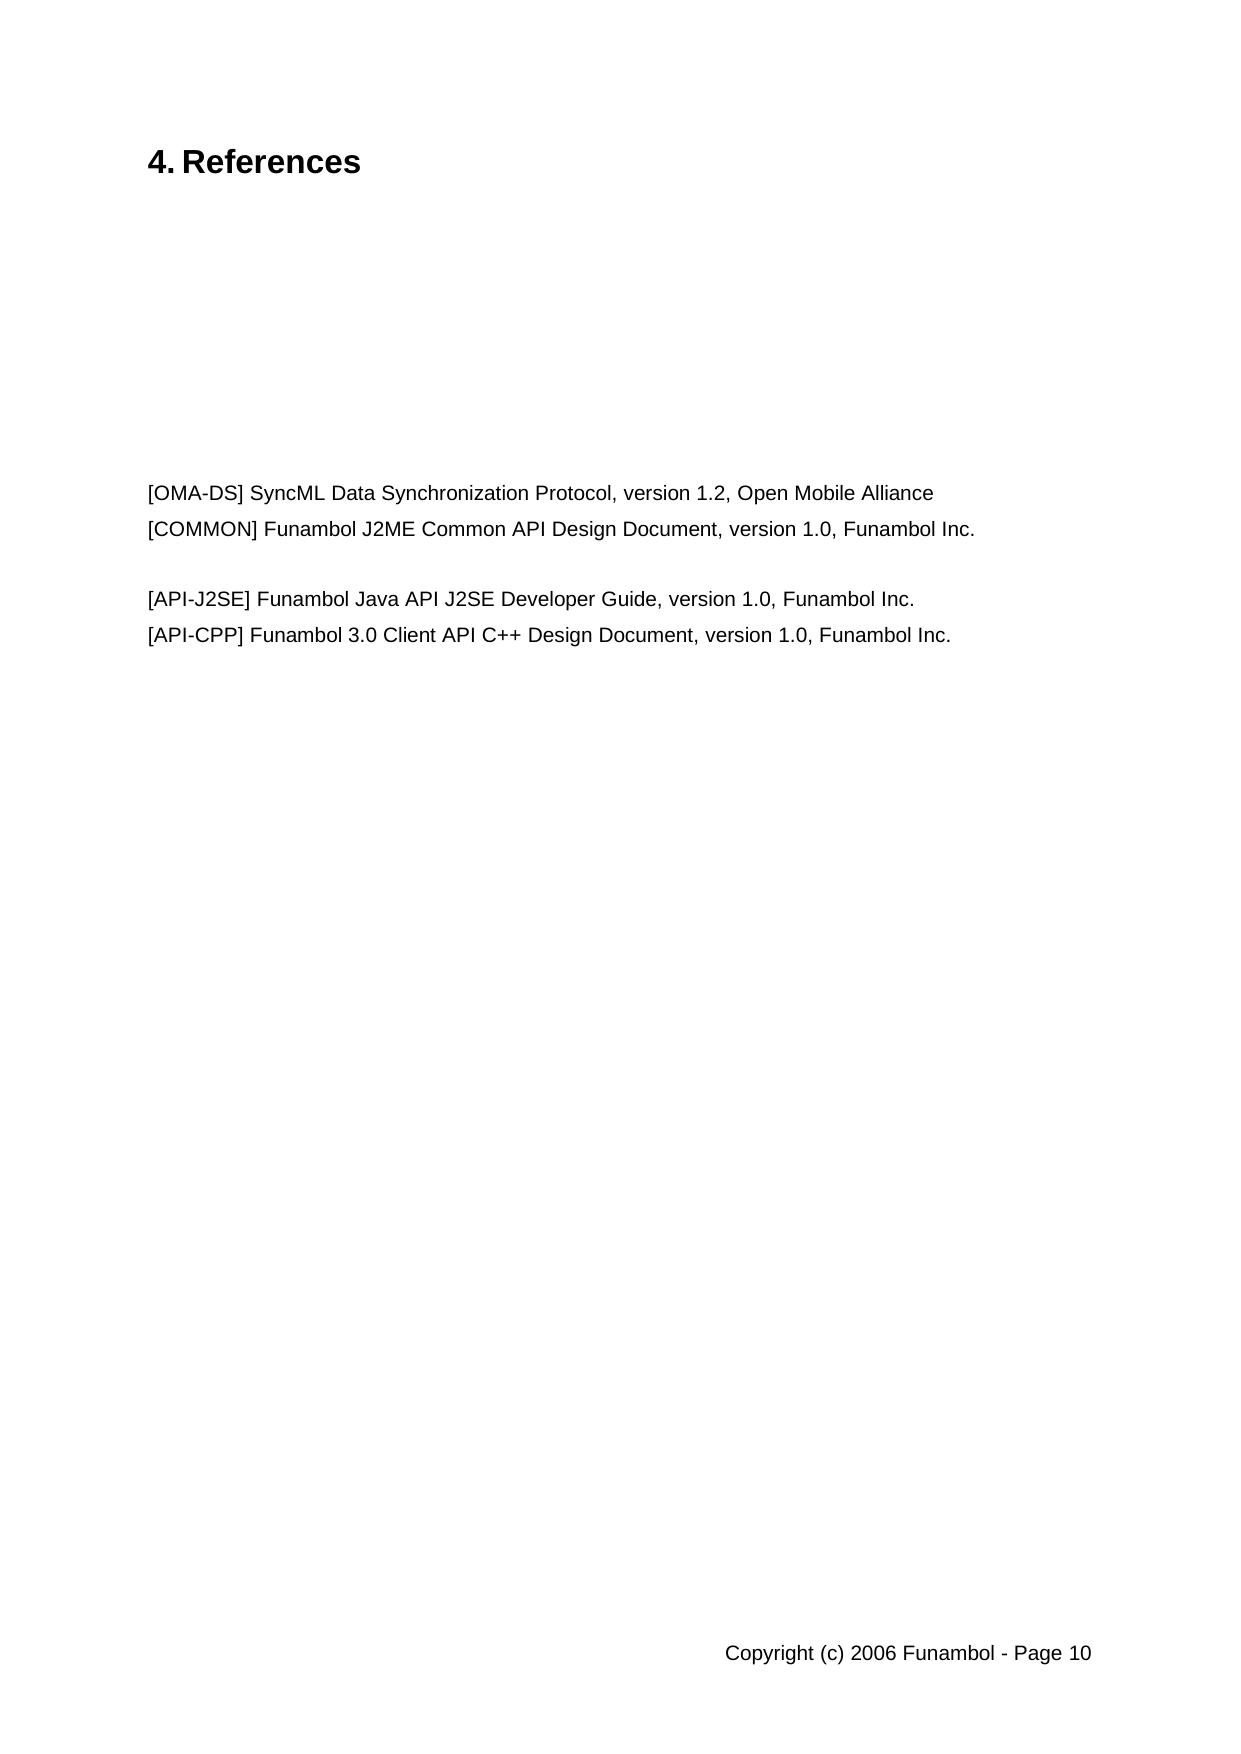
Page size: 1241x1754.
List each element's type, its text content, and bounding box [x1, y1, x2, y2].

text [API-CPP] Funambol 3.0 Client API C++ Design Document, version 1.0, Funambol Inc. [148, 623, 1093, 647]
text [OMA-DS] SyncML Data Synchronization Protocol, version 1.2, Open Mobile Alliance [148, 482, 1093, 505]
subtitle References [148, 143, 1093, 180]
text [COMMON] Funambol J2ME Common API Design Document, version 1.0, Funambol Inc. [148, 517, 1093, 541]
text [API-J2SE] Funambol Java API J2SE Developer Guide, version 1.0, Funambol Inc. [148, 588, 1093, 611]
